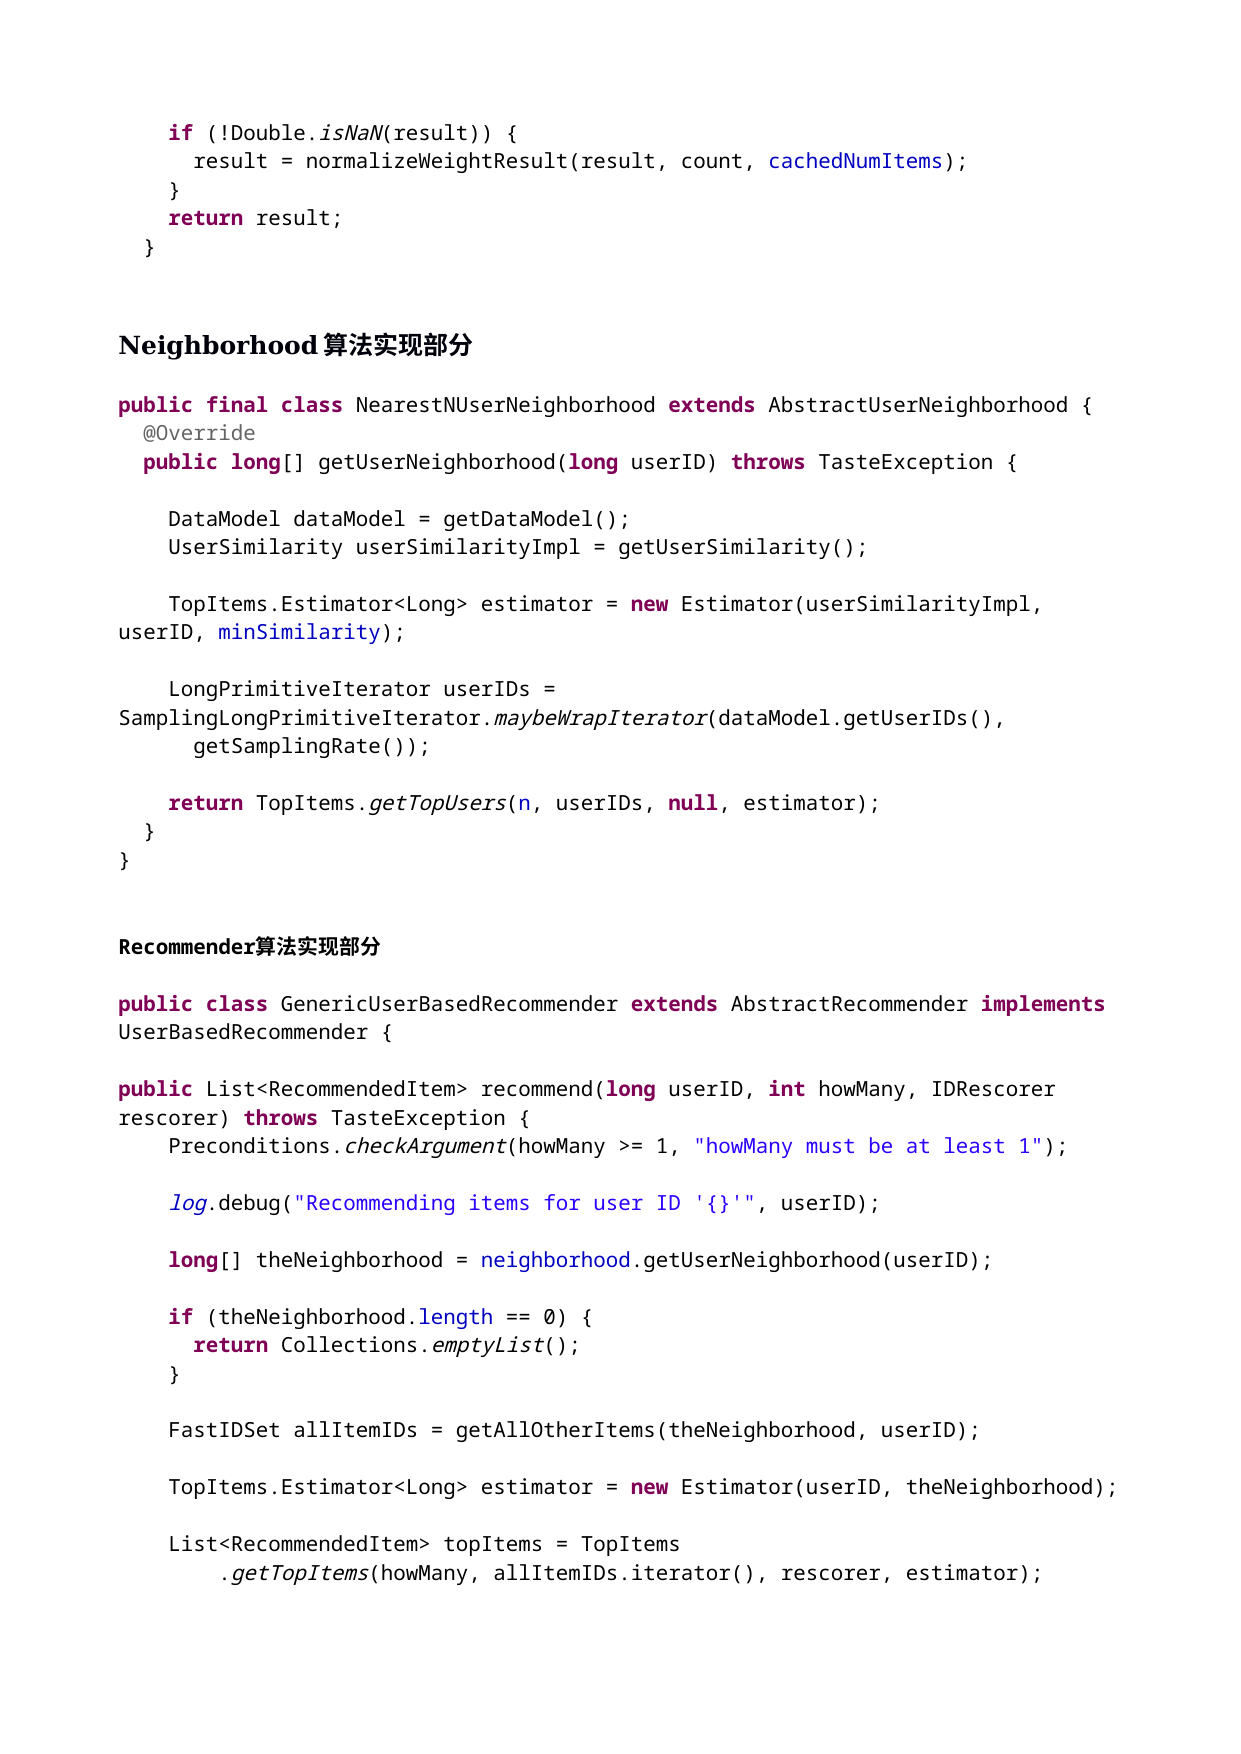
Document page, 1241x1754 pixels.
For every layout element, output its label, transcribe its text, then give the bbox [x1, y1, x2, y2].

text public class GenericUserBasedRecommender extends AbstractRecommender implements UserBasedRecommender { [118, 989, 1122, 1046]
text Neighborhood算法实现部分 [118, 331, 1122, 361]
text getSamplingRate()); [118, 731, 1122, 759]
text public List<RecommendedItem> recommend(long userID, int howMany, IDRescorer rescorer) throws TasteException { [118, 1074, 1122, 1131]
text return TopItems.getTopUsers(n, userIDs, null, estimator); [118, 788, 1122, 816]
text FastIDSet allItemIDs = getAllOtherItems(theNeighborhood, userID); [118, 1416, 1122, 1444]
text .getTopItems(howMany, allItemIDs.iterator(), rescorer, estimator); [118, 1558, 1122, 1586]
text return result; [118, 203, 1122, 232]
text } [118, 175, 1122, 203]
text long[] theNeighborhood = neighborhood.getUserNeighborhood(userID); [118, 1245, 1122, 1273]
text } [118, 816, 1122, 845]
text if (!Double.isNaN(result)) { [118, 118, 1122, 147]
text LongPrimitiveIterator userIDs = SamplingLongPrimitiveIterator.maybeWrapIterator(dataModel.getUserIDs(), [118, 674, 1122, 731]
text Preconditions.checkArgument(howMany >= 1, "howMany must be at least 1"); [118, 1131, 1122, 1159]
text TopItems.Estimator<Long> estimator = new Estimator(userSimilarityImpl, userID, minSimilarity); [118, 589, 1122, 646]
text } [118, 232, 1122, 260]
text return Collections.emptyList(); [118, 1330, 1122, 1359]
text List<RecommendedItem> topItems = TopItems [118, 1529, 1122, 1558]
text if (theNeighborhood.length == 0) { [118, 1302, 1122, 1330]
text public long[] getUserNeighborhood(long userID) throws TasteException { [118, 447, 1122, 475]
text DataModel dataModel = getDataModel(); [118, 504, 1122, 532]
text } [118, 1359, 1122, 1387]
text Recommender算法实现部分 [118, 930, 1122, 961]
text public final class NearestNUserNeighborhood extends AbstractUserNeighborhood { [118, 390, 1122, 418]
text @Override [118, 418, 1122, 447]
text TopItems.Estimator<Long> estimator = new Estimator(userID, theNeighborhood); [118, 1472, 1122, 1501]
text UserSimilarity userSimilarityImpl = getUserSimilarity(); [118, 532, 1122, 561]
text } [118, 845, 1122, 873]
text log.debug("Recommending items for user ID '{}'", userID); [118, 1188, 1122, 1216]
text result = normalizeWeightResult(result, count, cachedNumItems); [118, 147, 1122, 175]
